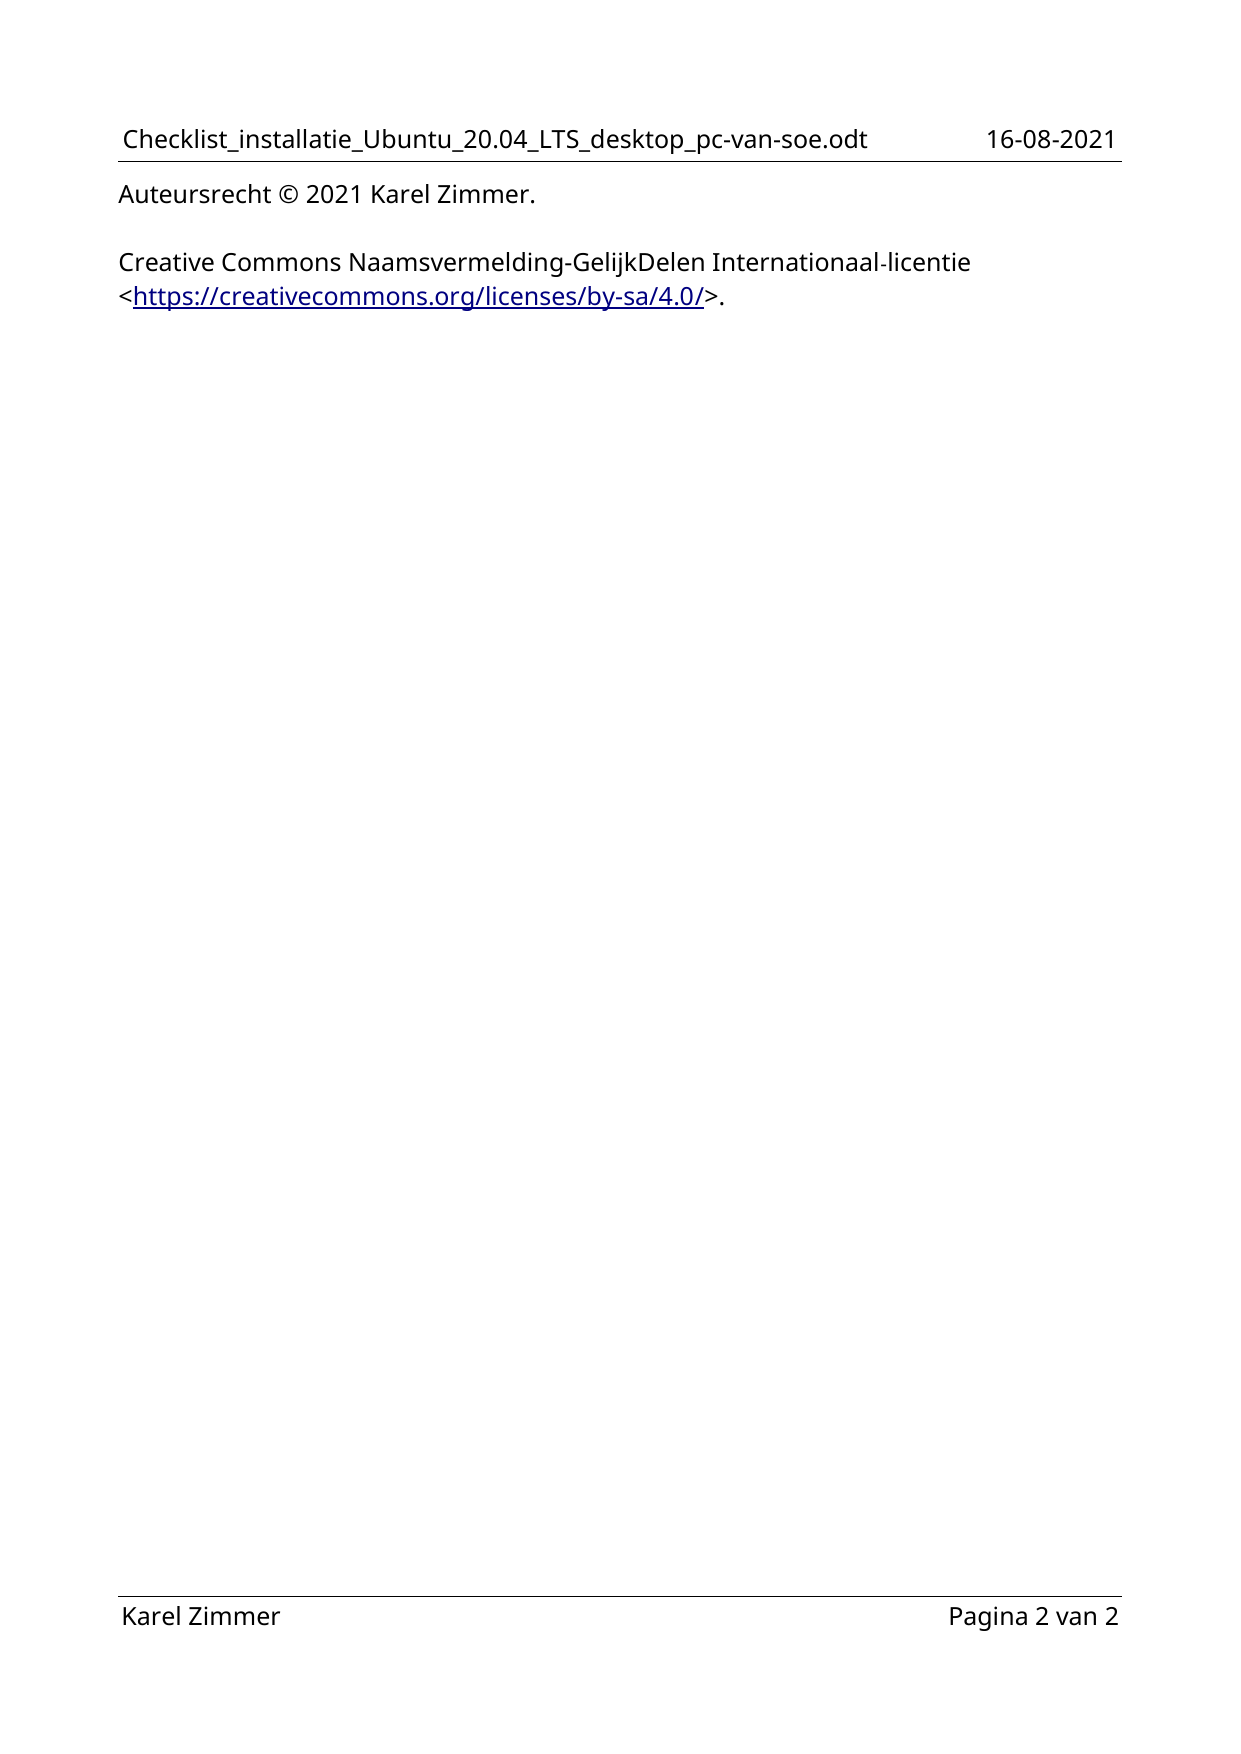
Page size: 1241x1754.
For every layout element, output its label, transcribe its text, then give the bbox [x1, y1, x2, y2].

text Auteursrecht © 2021 Karel Zimmer. [118, 177, 1122, 211]
text Creative Commons Naamsvermelding-GelijkDelen Internationaal-licentie <https://creativecommons.org/licenses/by-sa/4.0/>. [118, 245, 1122, 313]
